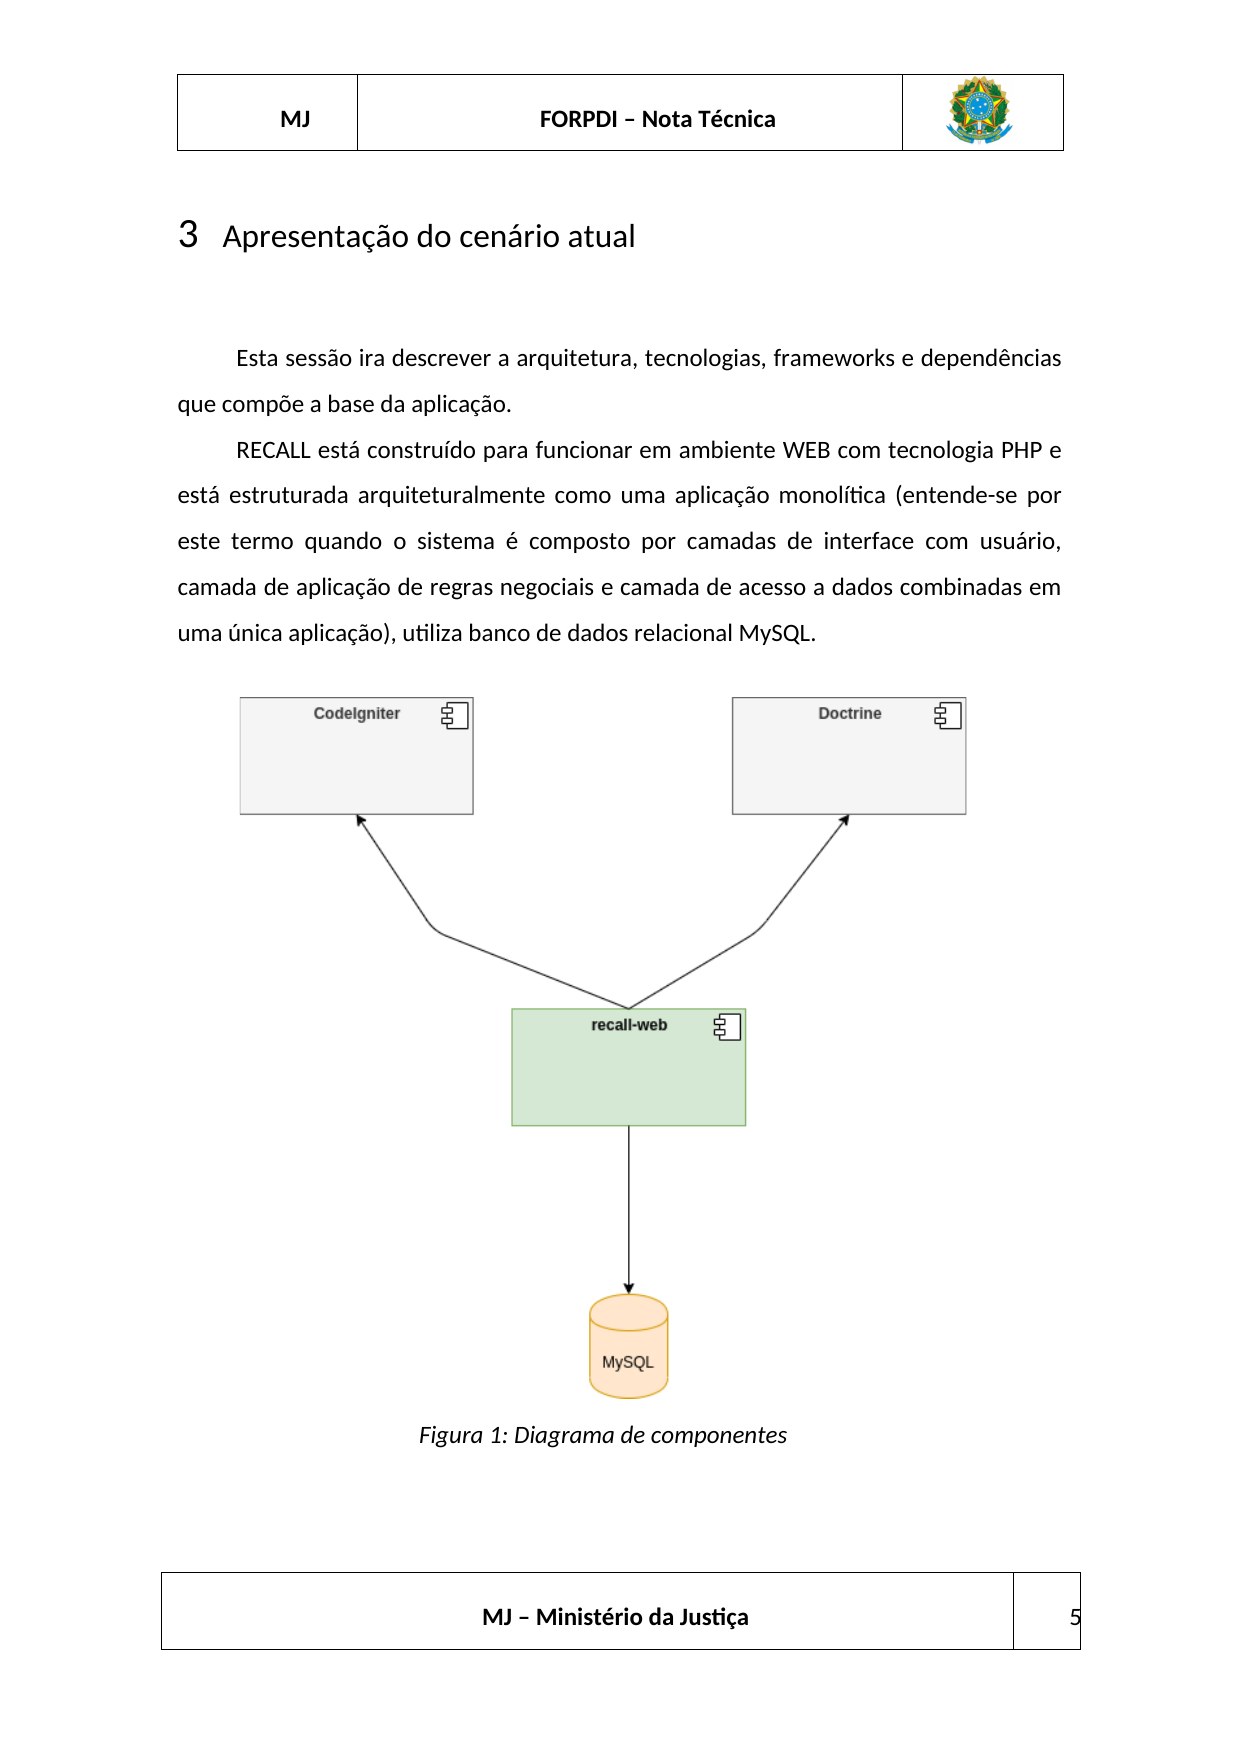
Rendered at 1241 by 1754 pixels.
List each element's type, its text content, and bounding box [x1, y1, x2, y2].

text Figura 1: Diagrama de componentes [240, 1399, 966, 1450]
text RECALL está construído para funcionar em ambiente WEB com tecnologia PHP e está estruturada arquiteturalmente como uma aplicação monolítica (entende-se por este termo quando o sistema é composto por camadas de interface com usuário, camada de aplicação de regras negociais e camada de acesso a dados combinadas em uma única aplicação), utiliza banco de dados relacional MySQL. [177, 434, 1063, 647]
subtitle Apresentação do cenário atual [177, 207, 1063, 257]
picture [239, 697, 967, 1399]
picture [944, 75, 1020, 149]
text Esta sessão ira descrever a arquitetura, tecnologias, frameworks e dependências que compõe a base da aplicação. [177, 342, 1063, 419]
